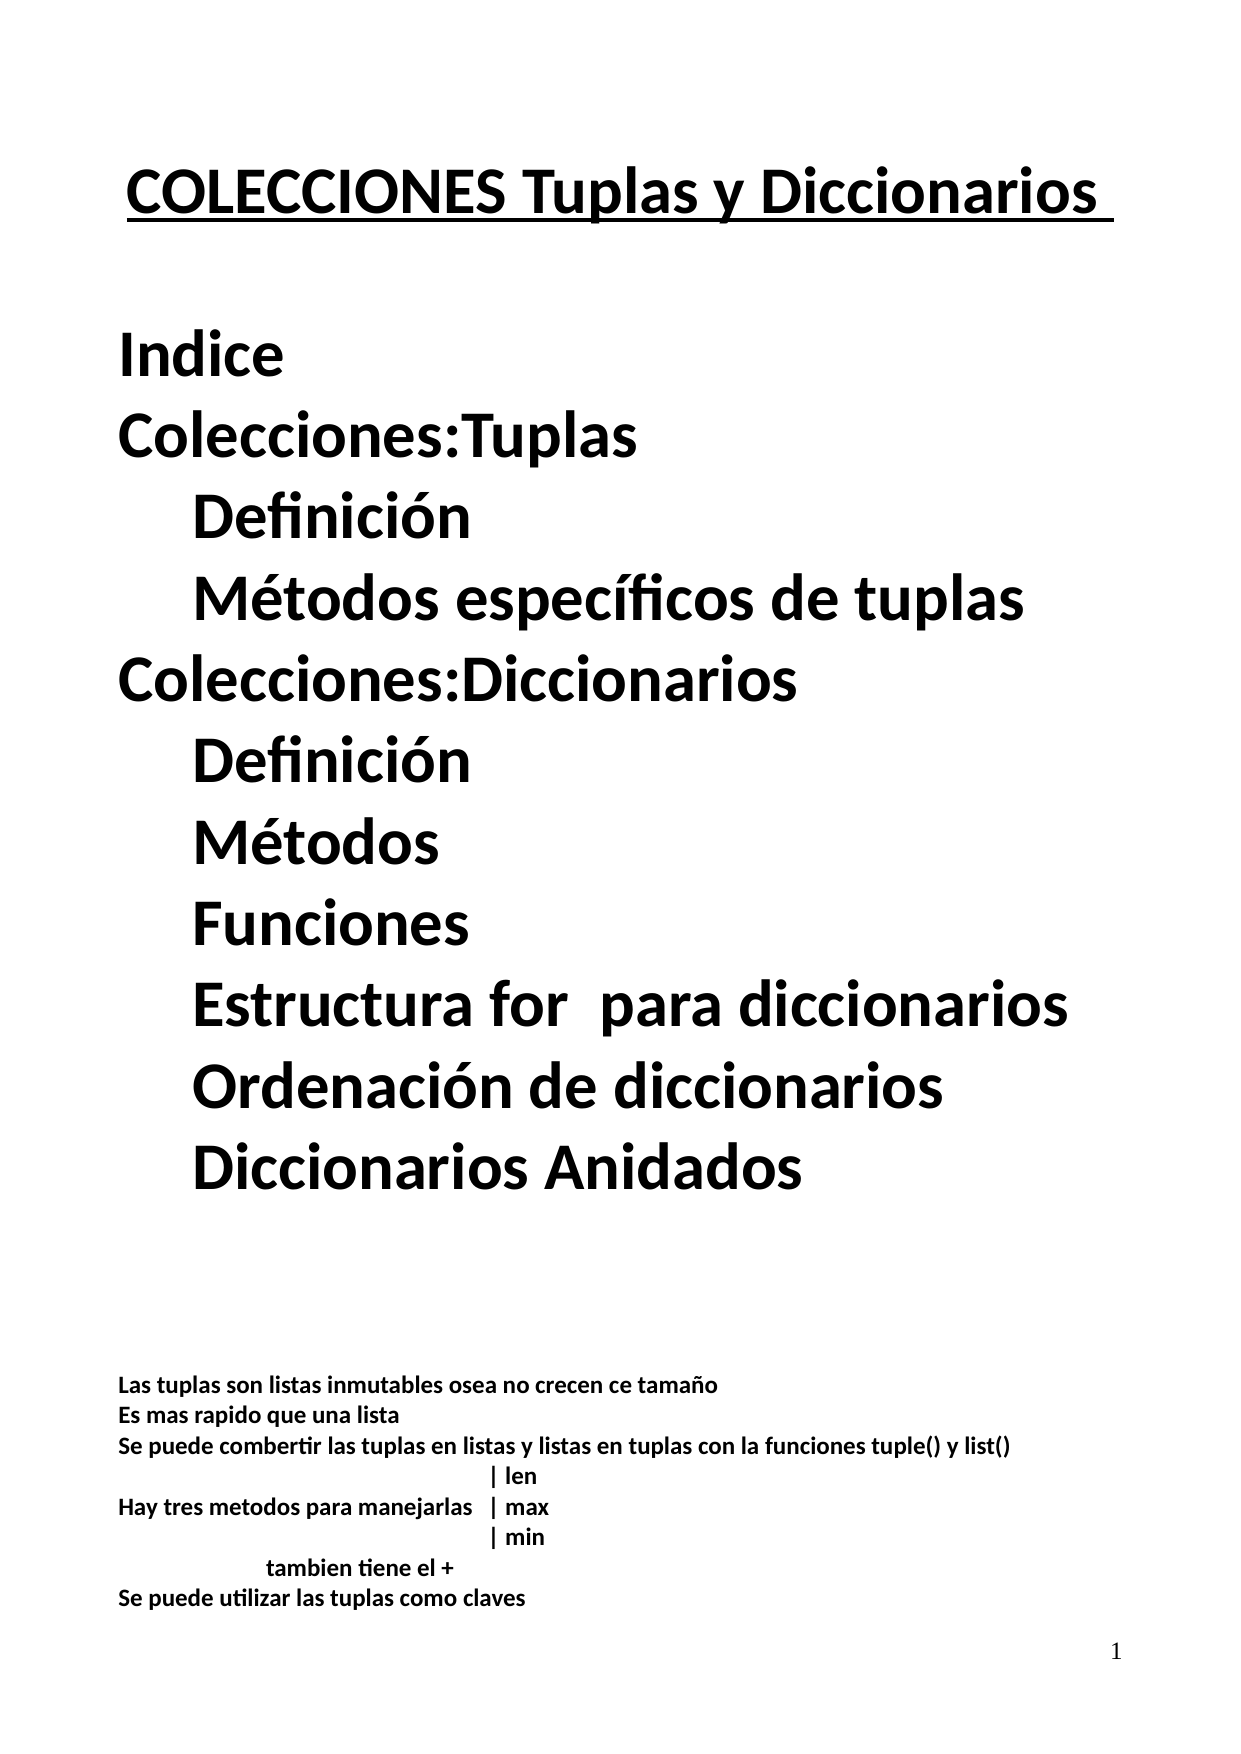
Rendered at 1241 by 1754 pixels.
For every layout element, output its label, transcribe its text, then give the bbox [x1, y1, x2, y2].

text Indice [118, 311, 1122, 393]
text Funciones [118, 881, 1122, 962]
text tambien tiene el + [118, 1552, 1122, 1583]
text Definición [118, 718, 1122, 799]
text Definición [118, 474, 1122, 555]
text | len [118, 1461, 1122, 1491]
text Se puede utilizar las tuplas como claves [118, 1583, 1122, 1613]
text | min [118, 1522, 1122, 1552]
text Colecciones:Tuplas [118, 393, 1122, 474]
text Diccionarios Anidados [118, 1125, 1122, 1206]
text Métodos específicos de tuplas [118, 555, 1122, 637]
text Estructura for para diccionarios [118, 962, 1122, 1043]
text Métodos [118, 799, 1122, 881]
text Ordenación de diccionarios [118, 1043, 1122, 1125]
text COLECCIONES Tuplas y Diccionarios [118, 149, 1122, 230]
text Las tuplas son listas inmutables osea no crecen ce tamaño [118, 1369, 1122, 1399]
text Colecciones:Diccionarios [118, 637, 1122, 718]
text Es mas rapido que una lista [118, 1399, 1122, 1430]
text Hay tres metodos para manejarlas | max [118, 1491, 1122, 1522]
text Se puede combertir las tuplas en listas y listas en tuplas con la funciones tuple() y list() [118, 1430, 1122, 1461]
